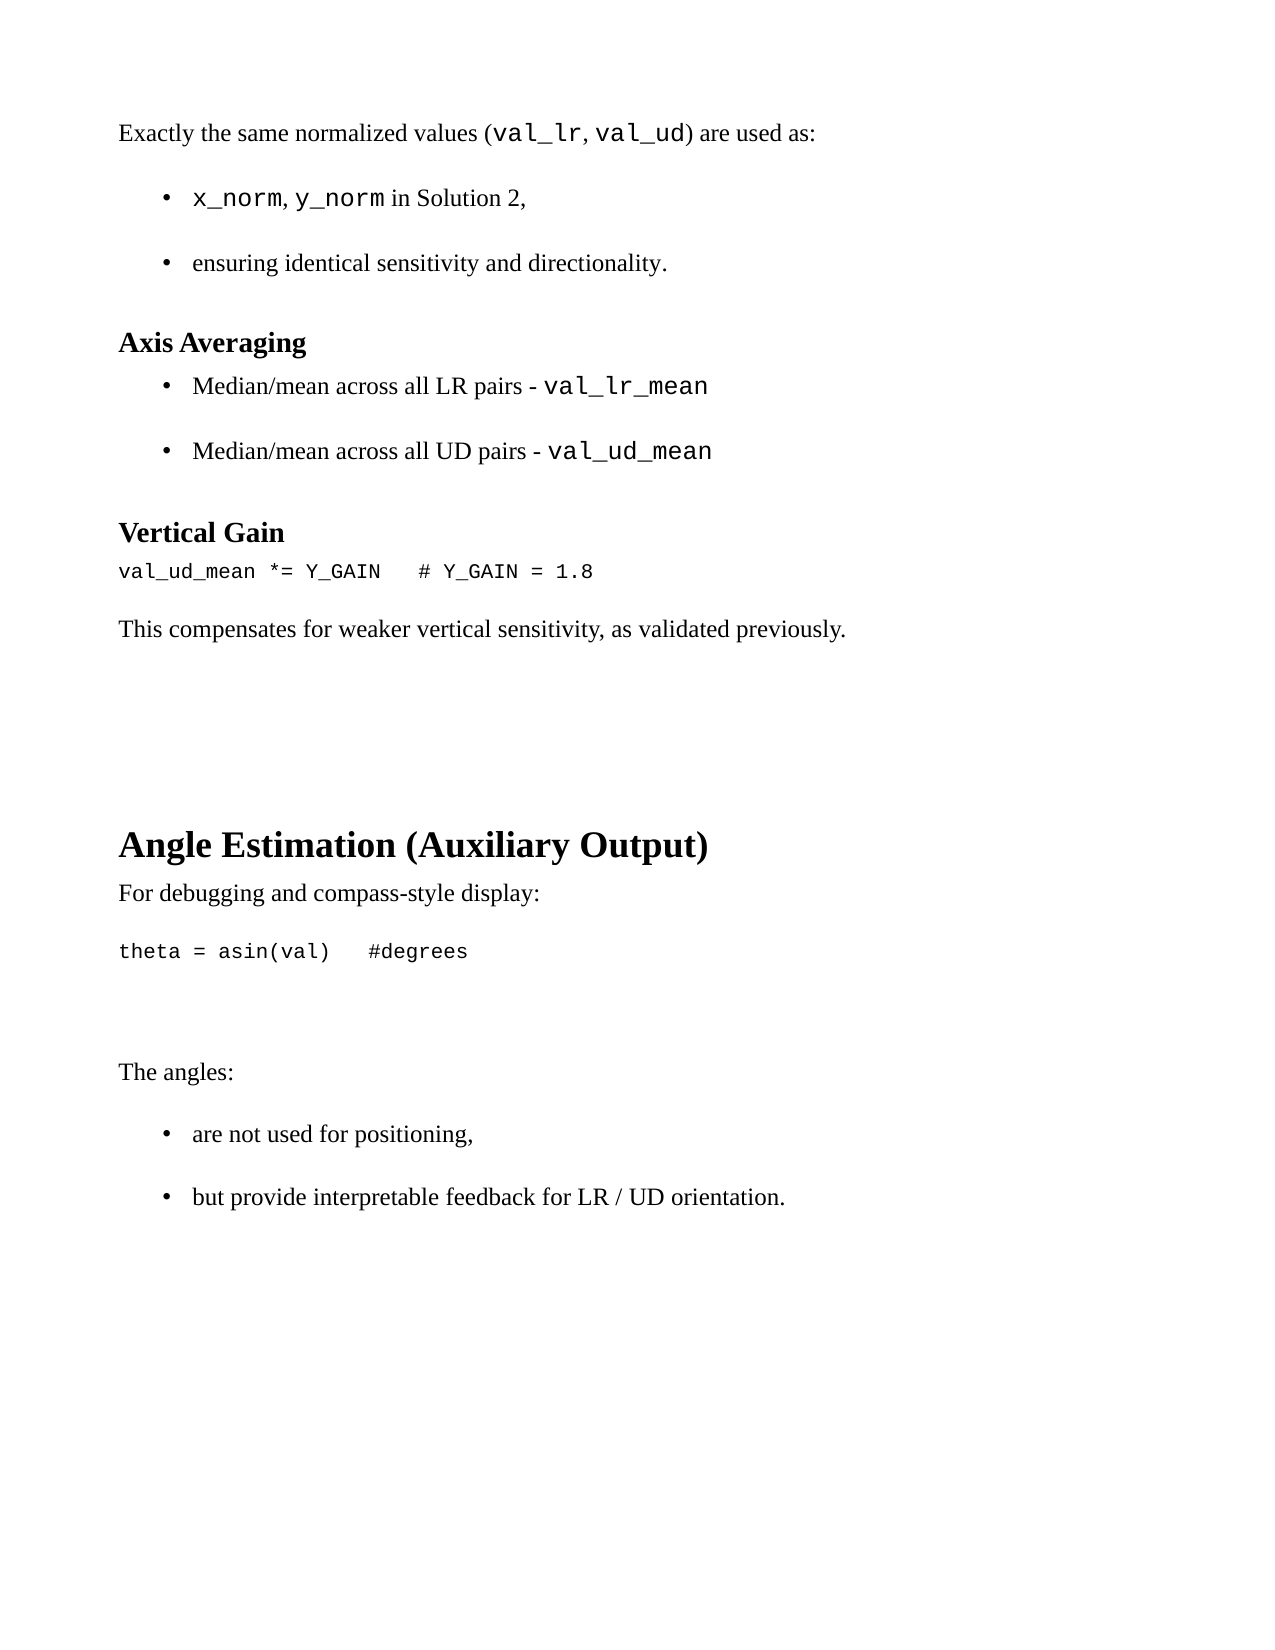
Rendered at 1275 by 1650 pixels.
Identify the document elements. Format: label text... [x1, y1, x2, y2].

list Median/mean across all LR pairs - val_lr_mean [162, 371, 1157, 402]
text This compensates for weaker vertical sensitivity, as validated previously. [118, 614, 1157, 643]
list ensuring identical sensitivity and directionality. [162, 248, 1157, 277]
list but provide interpretable feedback for LR / UD orientation. [162, 1182, 1157, 1210]
text Exactly the same normalized values (val_lr, val_ud) are used as: [118, 118, 1157, 149]
subtitle Axis Averaging [118, 325, 1157, 358]
text theta = asin(val) #degrees [118, 941, 1157, 965]
list x_norm, y_norm in Solution 2, [162, 183, 1157, 214]
text The angles: [118, 1057, 1157, 1085]
subtitle Vertical Gain [118, 515, 1157, 549]
subtitle Angle Estimation (Auxiliary Output) [118, 823, 1157, 866]
text For debugging and compass-style display: [118, 878, 1157, 907]
text val_ud_mean *= Y_GAIN # Y_GAIN = 1.8 [118, 561, 1157, 585]
list are not used for positioning, [162, 1119, 1157, 1148]
list Median/mean across all UD pairs - val_ud_mean [162, 436, 1157, 467]
